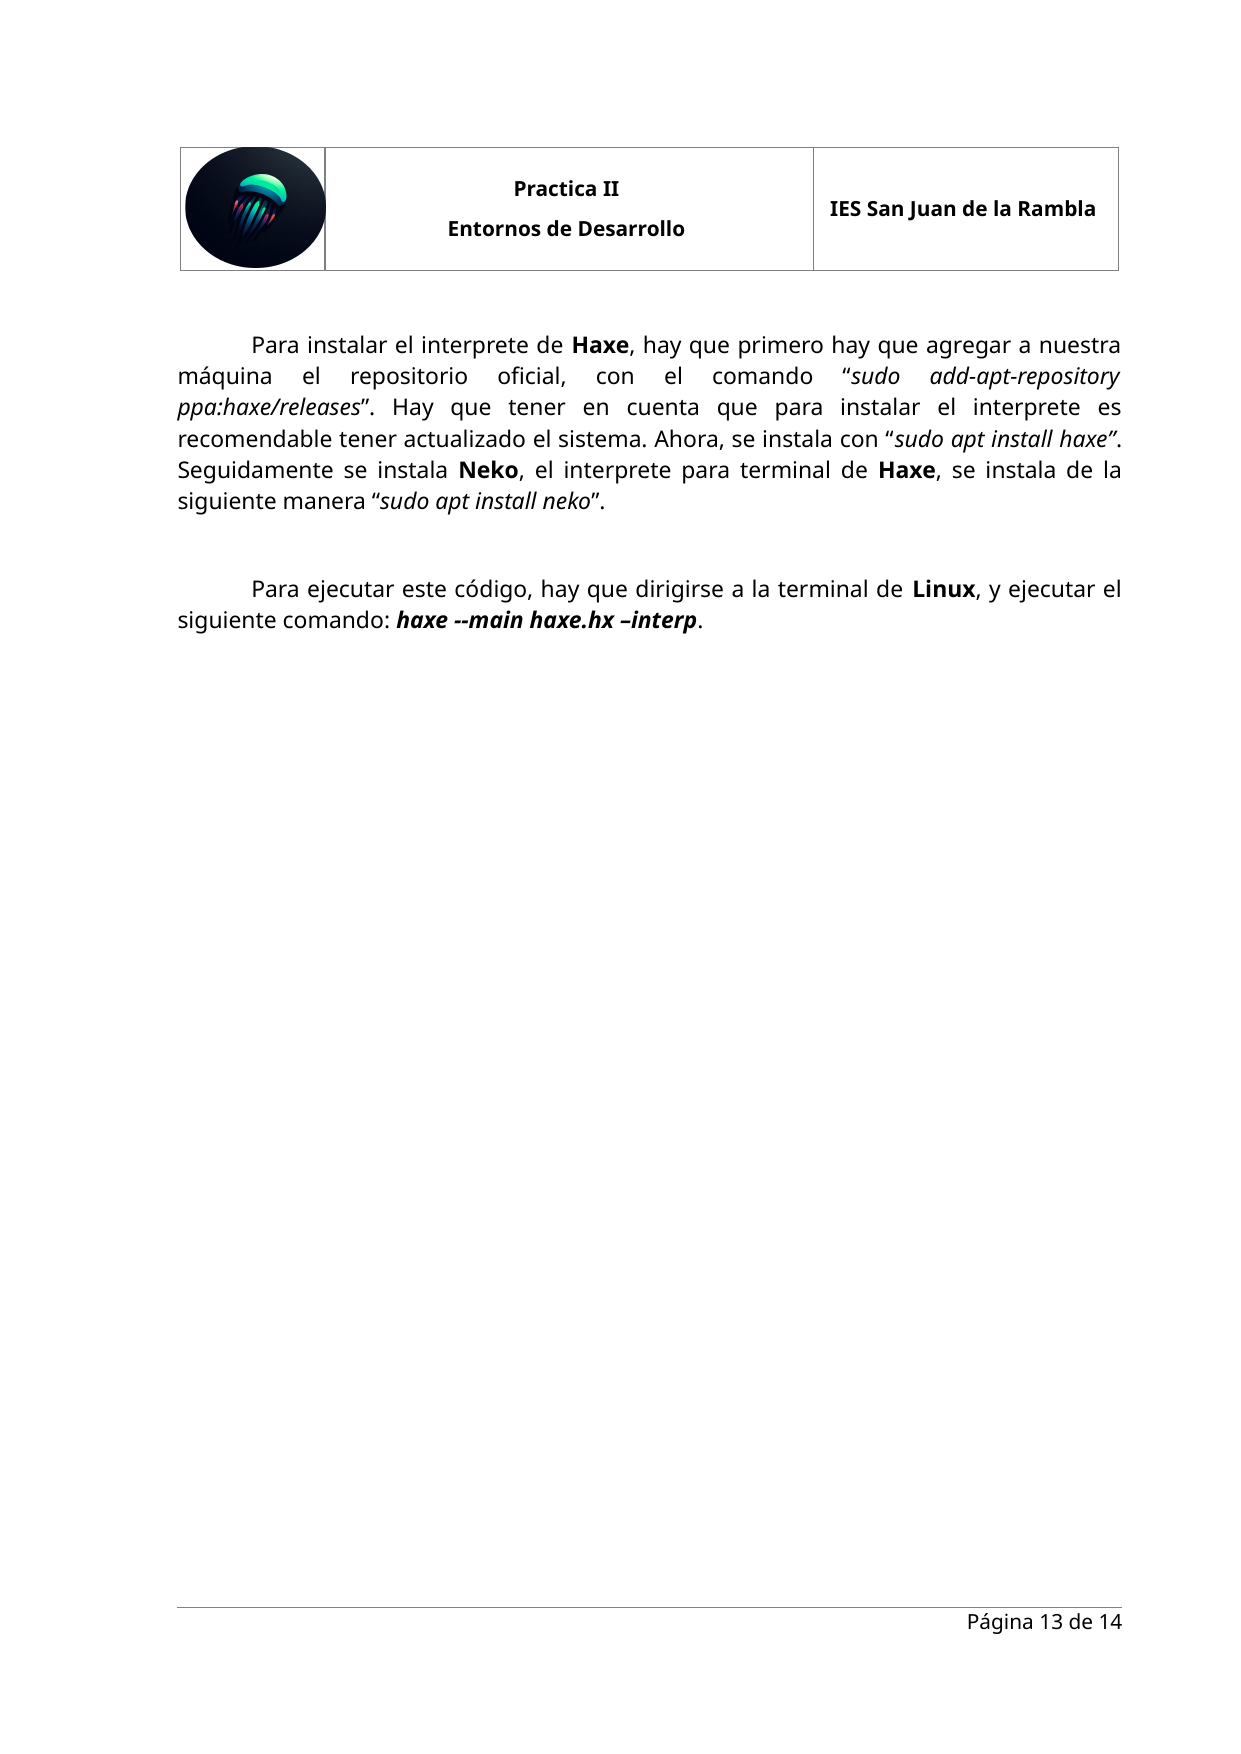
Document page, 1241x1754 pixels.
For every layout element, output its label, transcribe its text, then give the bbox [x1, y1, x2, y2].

picture [185, 147, 326, 268]
text Para instalar el interprete de Haxe, hay que primero hay que agregar a nuestra máquina el repositorio oficial, con el comando “sudo add-apt-repository ppa:haxe/releases”. Hay que tener en cuenta que para instalar el interprete es recomendable tener actualizado el sistema. Ahora, se instala con “sudo apt install haxe”. Seguidamente se instala Neko, el interprete para terminal de Haxe, se instala de la siguiente manera “sudo apt install neko”. [177, 329, 1122, 516]
text Para ejecutar este código, hay que dirigirse a la terminal de Linux, y ejecutar el siguiente comando: haxe --main haxe.hx –interp. [177, 572, 1122, 635]
